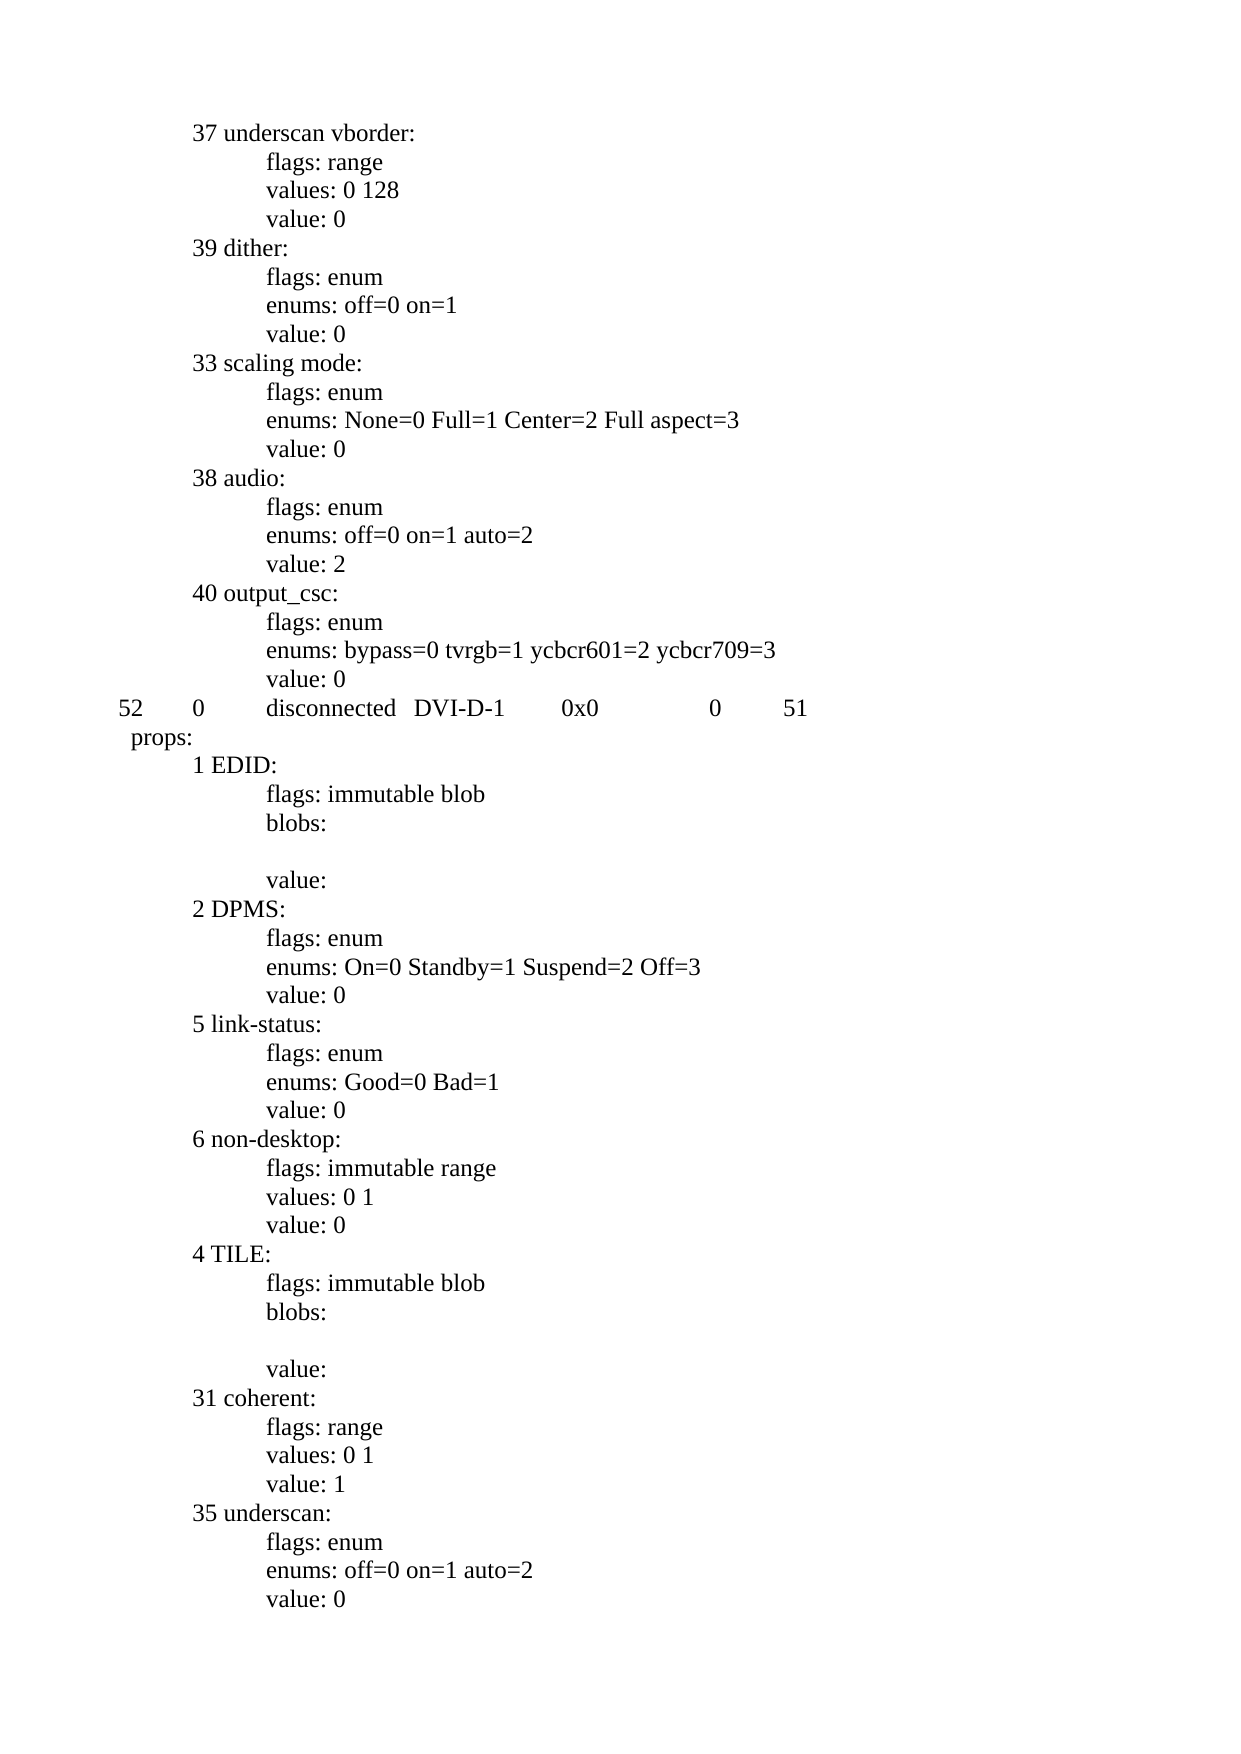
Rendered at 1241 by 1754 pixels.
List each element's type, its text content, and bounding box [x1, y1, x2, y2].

text flags: immutable blob [118, 1268, 1122, 1297]
text 38 audio: [118, 463, 1122, 492]
text value: 0 [118, 981, 1122, 1009]
text flags: range [118, 147, 1122, 176]
text value: 0 [118, 434, 1122, 463]
text enums: off=0 on=1 [118, 291, 1122, 319]
text value: 2 [118, 549, 1122, 578]
text 2 DPMS: [118, 894, 1122, 923]
text value: [118, 866, 1122, 894]
text 39 dither: [118, 233, 1122, 262]
text flags: enum [118, 1527, 1122, 1556]
text 37 underscan vborder: [118, 118, 1122, 147]
text flags: immutable blob [118, 779, 1122, 808]
text 6 non-desktop: [118, 1124, 1122, 1153]
text flags: enum [118, 607, 1122, 636]
text value: [118, 1354, 1122, 1383]
text value: 0 [118, 1211, 1122, 1239]
text 4 TILE: [118, 1239, 1122, 1268]
text enums: On=0 Standby=1 Suspend=2 Off=3 [118, 952, 1122, 981]
text value: 0 [118, 1096, 1122, 1124]
text 1 EDID: [118, 751, 1122, 779]
text flags: enum [118, 262, 1122, 291]
text flags: range [118, 1412, 1122, 1441]
text value: 0 [118, 204, 1122, 233]
text value: 0 [118, 319, 1122, 348]
text values: 0 1 [118, 1182, 1122, 1211]
text 5 link-status: [118, 1009, 1122, 1038]
text enums: Good=0 Bad=1 [118, 1067, 1122, 1096]
text flags: enum [118, 923, 1122, 952]
text enums: off=0 on=1 auto=2 [118, 521, 1122, 549]
text values: 0 1 [118, 1441, 1122, 1469]
text enums: off=0 on=1 auto=2 [118, 1556, 1122, 1584]
text 33 scaling mode: [118, 348, 1122, 377]
text enums: None=0 Full=1 Center=2 Full aspect=3 [118, 406, 1122, 434]
text flags: enum [118, 377, 1122, 406]
text value: 0 [118, 664, 1122, 693]
text 52 0 disconnected DVI-D-1 0x0 0 51 [118, 693, 1122, 722]
text 40 output_csc: [118, 578, 1122, 607]
text flags: immutable range [118, 1153, 1122, 1182]
text blobs: [118, 808, 1122, 837]
text blobs: [118, 1297, 1122, 1326]
text 31 coherent: [118, 1383, 1122, 1412]
text values: 0 128 [118, 176, 1122, 204]
text flags: enum [118, 492, 1122, 521]
text 35 underscan: [118, 1498, 1122, 1527]
text flags: enum [118, 1038, 1122, 1067]
text value: 0 [118, 1584, 1122, 1613]
text value: 1 [118, 1469, 1122, 1498]
text enums: bypass=0 tvrgb=1 ycbcr601=2 ycbcr709=3 [118, 636, 1122, 664]
text props: [118, 722, 1122, 751]
